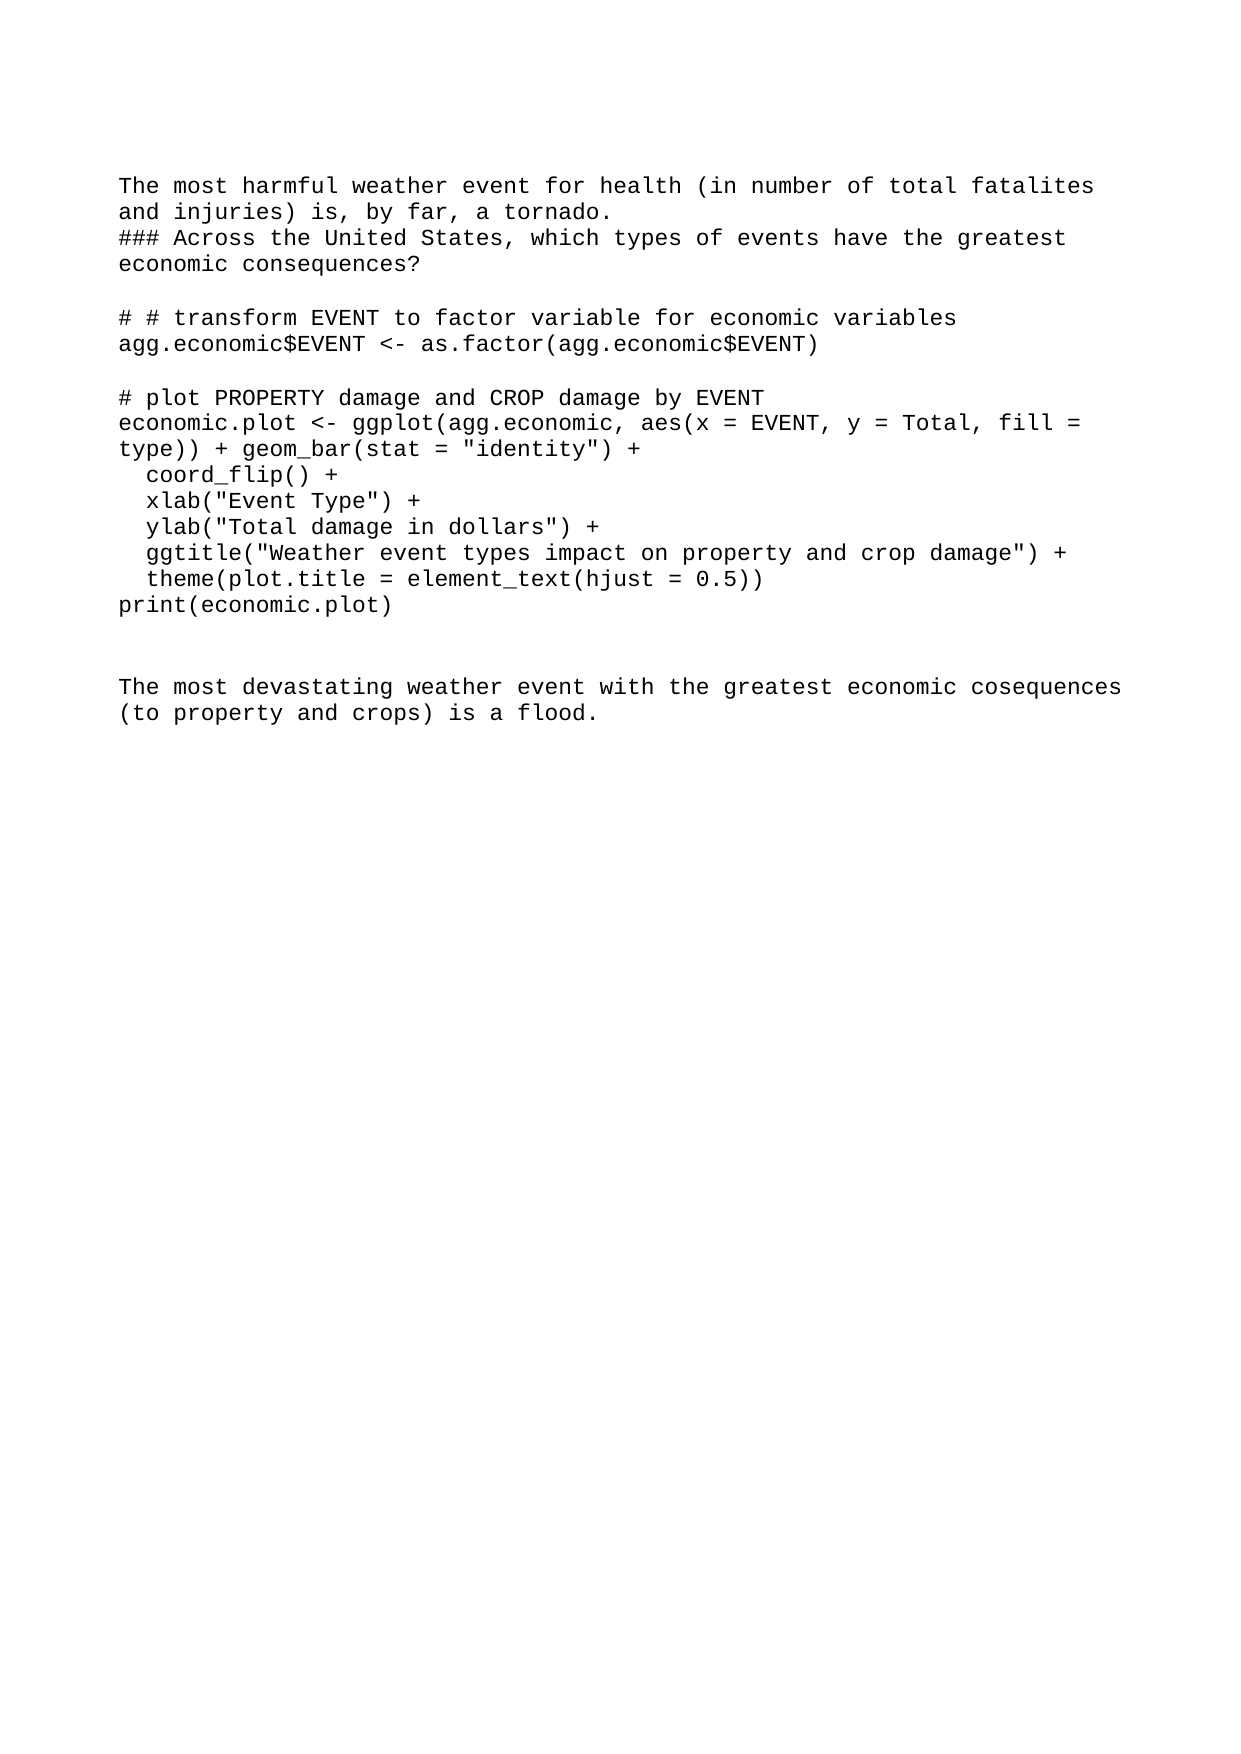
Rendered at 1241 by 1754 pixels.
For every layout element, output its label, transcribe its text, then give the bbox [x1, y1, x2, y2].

text # plot PROPERTY damage and CROP damage by EVENT [118, 386, 1122, 412]
text The most devastating weather event with the greatest economic cosequences (to property and crops) is a flood. [118, 675, 1122, 727]
text economic.plot <- ggplot(agg.economic, aes(x = EVENT, y = Total, fill = type)) + geom_bar(stat = "identity") + [118, 412, 1122, 464]
text ggtitle("Weather event types impact on property and crop damage") + [118, 541, 1122, 567]
text agg.economic$EVENT <- as.factor(agg.economic$EVENT) [118, 332, 1122, 358]
text ### Across the United States, which types of events have the greatest economic consequences? [118, 226, 1122, 278]
text print(economic.plot) [118, 593, 1122, 619]
text # # transform EVENT to factor variable for economic variables [118, 306, 1122, 332]
text xlab("Event Type") + [118, 489, 1122, 516]
text coord_flip() + [118, 464, 1122, 489]
text The most harmful weather event for health (in number of total fatalites and injuries) is, by far, a tornado. [118, 174, 1122, 226]
text theme(plot.title = element_text(hjust = 0.5)) [118, 567, 1122, 593]
text ylab("Total damage in dollars") + [118, 516, 1122, 541]
